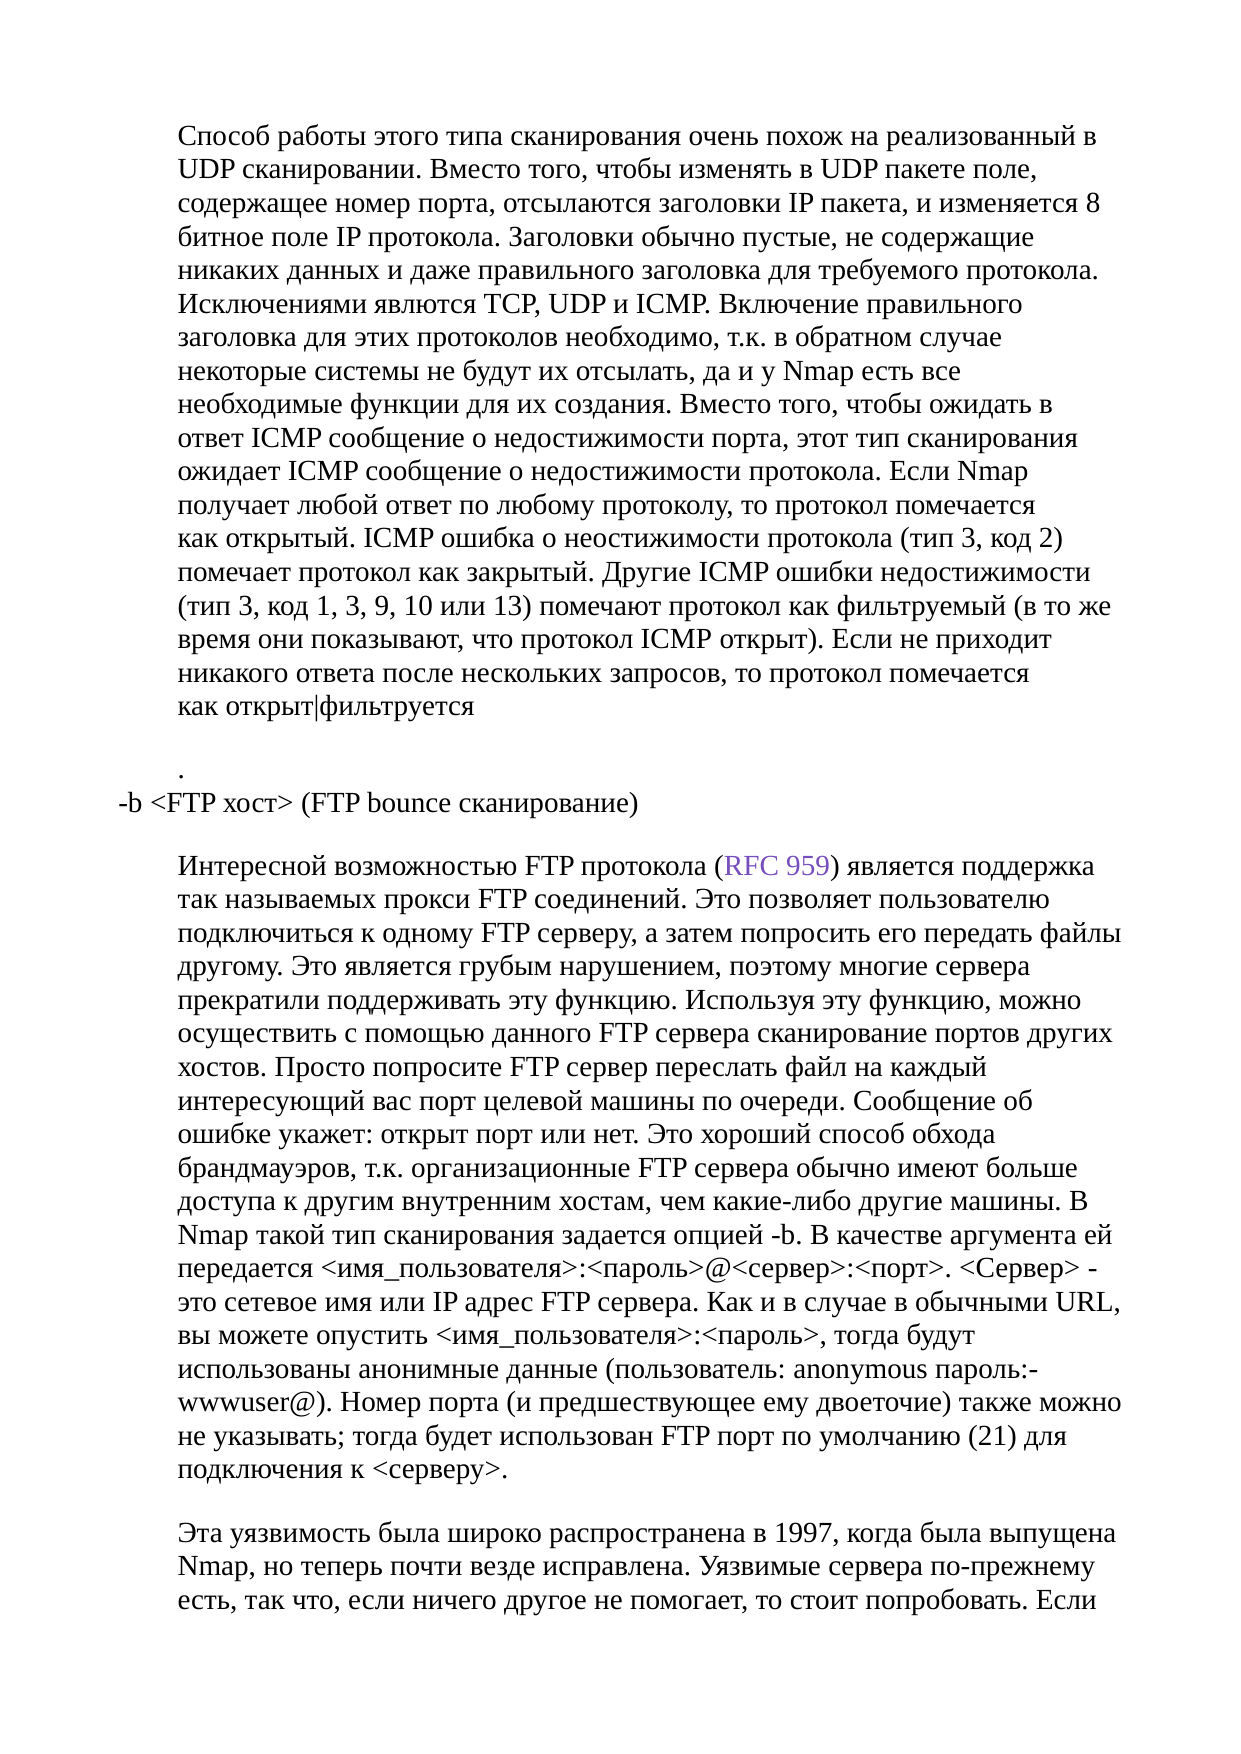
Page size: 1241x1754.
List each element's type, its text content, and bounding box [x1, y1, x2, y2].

list . [177, 751, 1122, 785]
subtitle -b <FTP хост> (FTP bounce сканирование) [118, 785, 1122, 818]
list Способ работы этого типа сканирования очень похож на реализованный в UDP сканировании. Вместо того, чтобы изменять в UDP пакете поле, содержащее номер порта, отсылаются заголовки IP пакета, и изменяется 8 битное поле IP протокола. Заголовки обычно пустые, не содержащие никаких данных и даже правильного заголовка для требуемого протокола. Исключениями явлются TCP, UDP и ICMP. Включение правильного заголовка для этих протоколов необходимо, т.к. в обратном случае некоторые системы не будут их отсылать, да и у Nmap есть все необходимые функции для их создания. Вместо того, чтобы ожидать в ответ ICMP сообщение о недостижимости порта, этот тип сканирования ожидает ICMP сообщение о недостижимости протокола. Если Nmap получает любой ответ по любому протоколу, то протокол помечается как открытый. ICMP ошибка о неостижимости протокола (тип 3, код 2) помечает протокол как закрытый. Другие ICMP ошибки недостижимости (тип 3, код 1, 3, 9, 10 или 13) помечают протокол как фильтруемый (в то же время они показывают, что протокол ICMP открыт). Если не приходит никакого ответа после нескольких запросов, то протокол помечается как открыт|фильтруется [177, 118, 1122, 722]
list Эта уязвимость была широко распространена в 1997, когда была выпущена Nmap, но теперь почти везде исправлена. Уязвимые сервера по-прежнему есть, так что, если ничего другое не помогает, то стоит попробовать. Если [177, 1515, 1122, 1615]
list Интересной возможностью FTP протокола (RFC 959) является поддержка так называемых прокси FTP соединений. Это позволяет пользователю подключиться к одному FTP серверу, а затем попросить его передать файлы другому. Это является грубым нарушением, поэтому многие сервера прекратили поддерживать эту функцию. Используя эту функцию, можно осуществить с помощью данного FTP сервера сканирование портов других хостов. Просто попросите FTP сервер переслать файл на каждый интересующий вас порт целевой машины по очереди. Сообщение об ошибке укажет: открыт порт или нет. Это хороший способ обхода брандмауэров, т.к. организационные FTP сервера обычно имеют больше доступа к другим внутренним хостам, чем какие-либо другие машины. В Nmap такой тип сканирования задается опцией -b. В качестве аргумента ей передается <имя_пользователя>:<пароль>@<сервер>:<порт>. <Сервер> - это сетевое имя или IP адрес FTP сервера. Как и в случае в обычными URL, вы можете опустить <имя_пользователя>:<пароль>, тогда будут использованы анонимные данные (пользователь: anonymous пароль:-wwwuser@). Номер порта (и предшествующее ему двоеточие) также можно не указывать; тогда будет использован FTP порт по умолчанию (21) для подключения к <серверу>. [177, 848, 1122, 1485]
